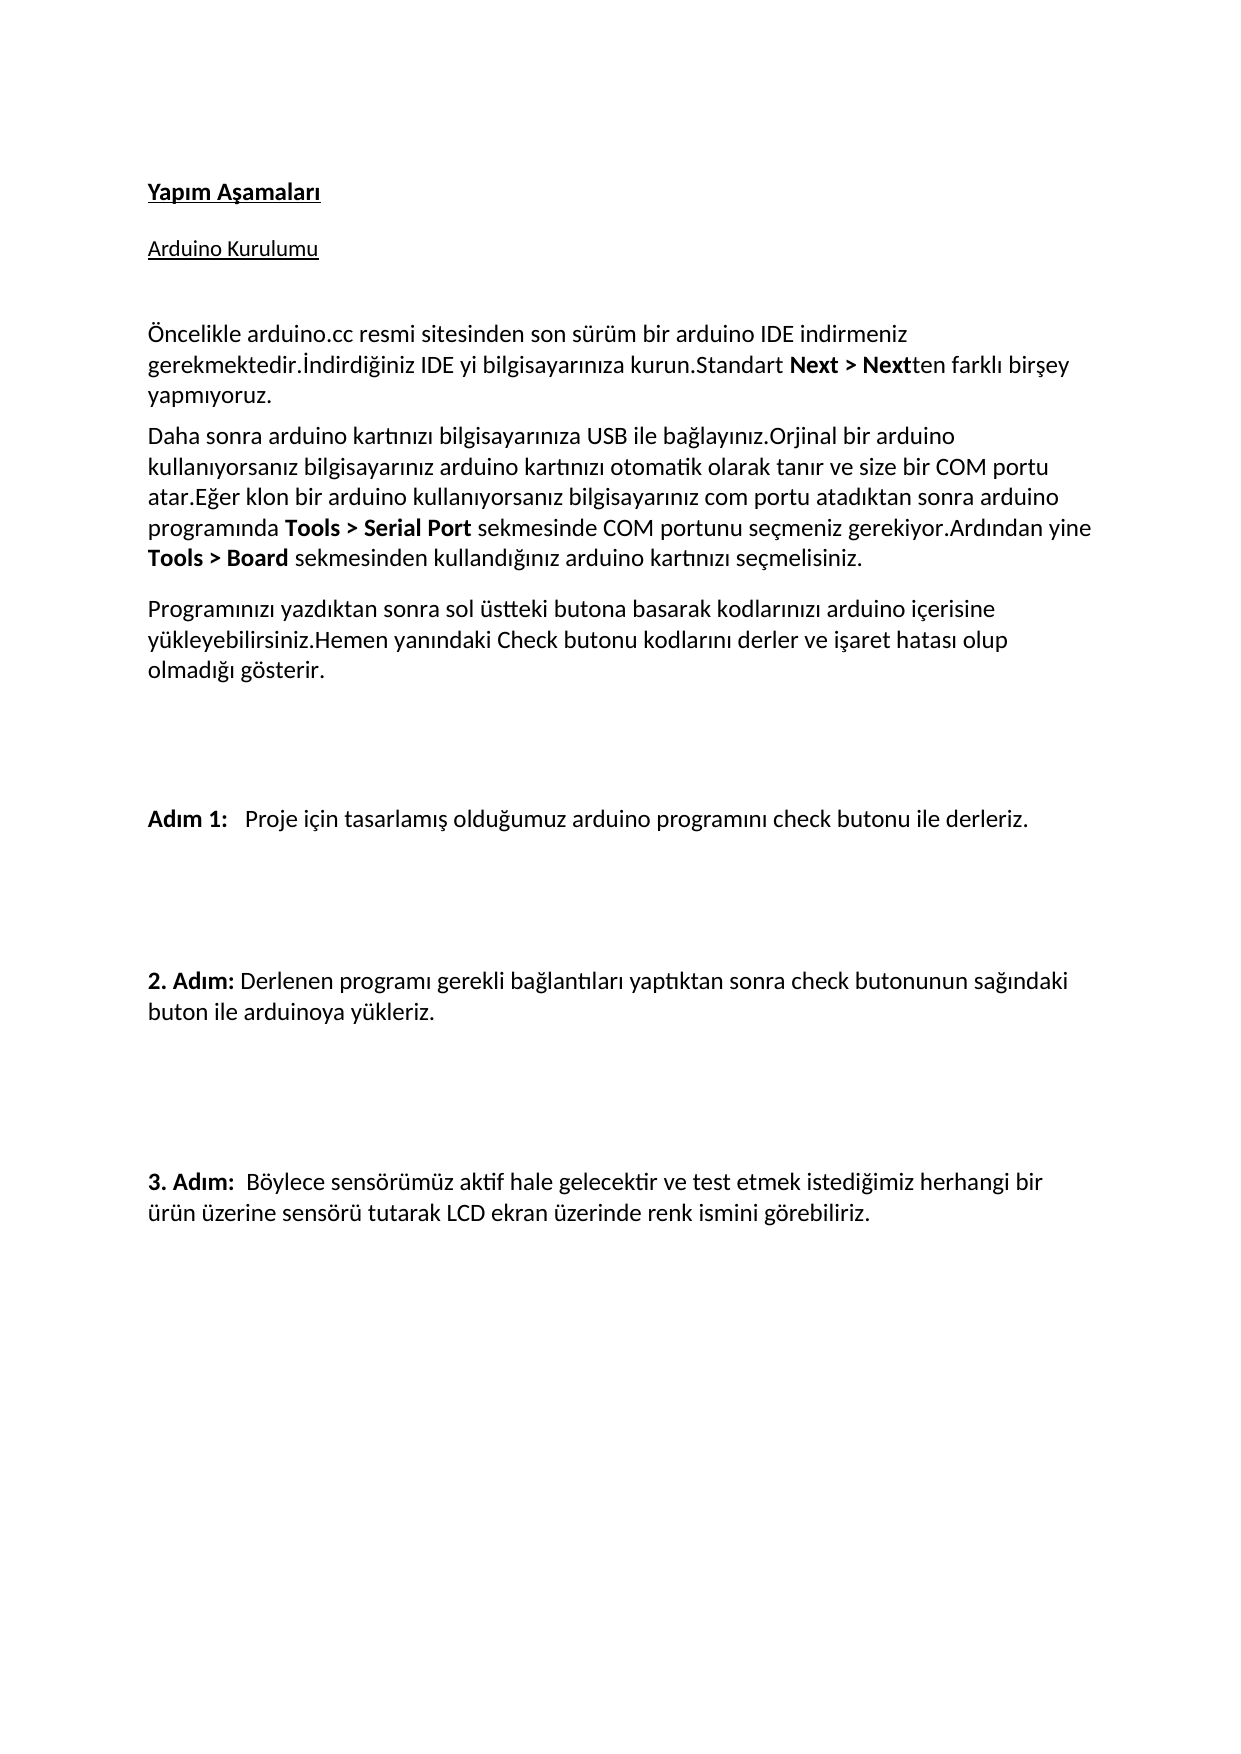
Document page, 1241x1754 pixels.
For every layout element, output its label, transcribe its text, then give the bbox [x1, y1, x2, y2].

text Daha sonra arduino kartınızı bilgisayarınıza USB ile bağlayınız.Orjinal bir arduino kullanıyorsanız bilgisayarınız arduino kartınızı otomatik olarak tanır ve size bir COM portu atar.Eğer klon bir arduino kullanıyorsanız bilgisayarınız com portu atadıktan sonra arduino programında Tools > Serial Port sekmesinde COM portunu seçmeniz gerekiyor.Ardından yine Tools > Board sekmesinden kullandığınız arduino kartınızı seçmelisiniz. [148, 420, 1093, 573]
text 3. Adım: Böylece sensörümüz aktif hale gelecektir ve test etmek istediğimiz herhangi bir ürün üzerine sensörü tutarak LCD ekran üzerinde renk ismini görebiliriz. [148, 1166, 1093, 1227]
text Yapım Aşamaları [148, 176, 1093, 206]
text 2. Adım: Derlenen programı gerekli bağlantıları yaptıktan sonra check butonunun sağındaki buton ile arduinoya yükleriz. [148, 965, 1093, 1026]
text Arduino Kurulumu [148, 234, 1093, 262]
text Programınızı yazdıktan sonra sol üstteki butona basarak kodlarınızı arduino içerisine yükleyebilirsiniz.Hemen yanındaki Check butonu kodlarını derler ve işaret hatası olup olmadığı gösterir. [148, 594, 1093, 685]
text Adım 1: Proje için tasarlamış olduğumuz arduino programını check butonu ile derleriz. [148, 803, 1093, 834]
text Öncelikle arduino.cc resmi sitesinden son sürüm bir arduino IDE indirmeniz gerekmektedir.İndirdiğiniz IDE yi bilgisayarınıza kurun.Standart Next > Nextten farklı birşey yapmıyoruz. [148, 318, 1093, 410]
